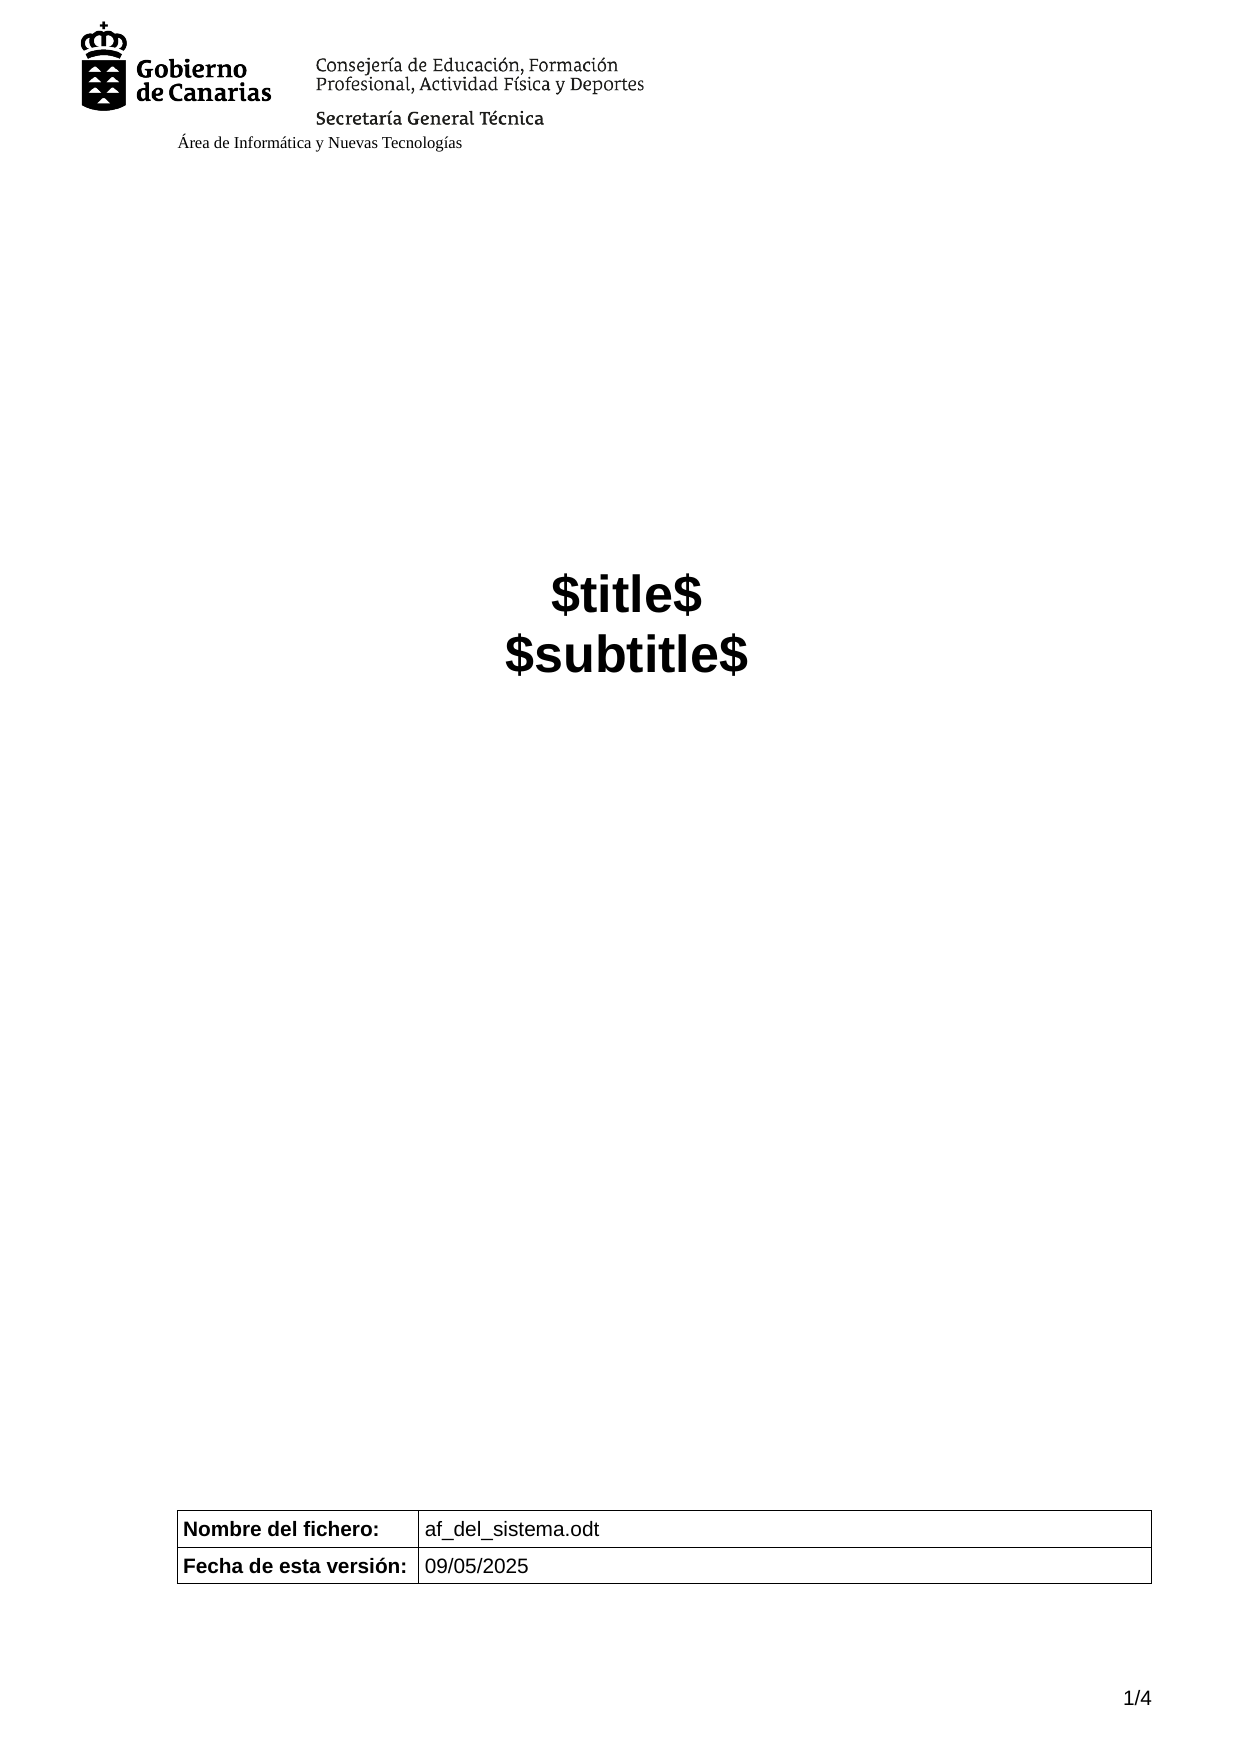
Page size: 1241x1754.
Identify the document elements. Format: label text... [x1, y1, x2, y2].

table_cell 09/05/2025 [419, 1548, 1151, 1583]
table_header af_del_sistema.odt [419, 1511, 1151, 1547]
picture [80, 21, 644, 125]
table_cell Fecha de esta versión: [178, 1548, 418, 1583]
table_header Nombre del fichero: [178, 1511, 418, 1547]
